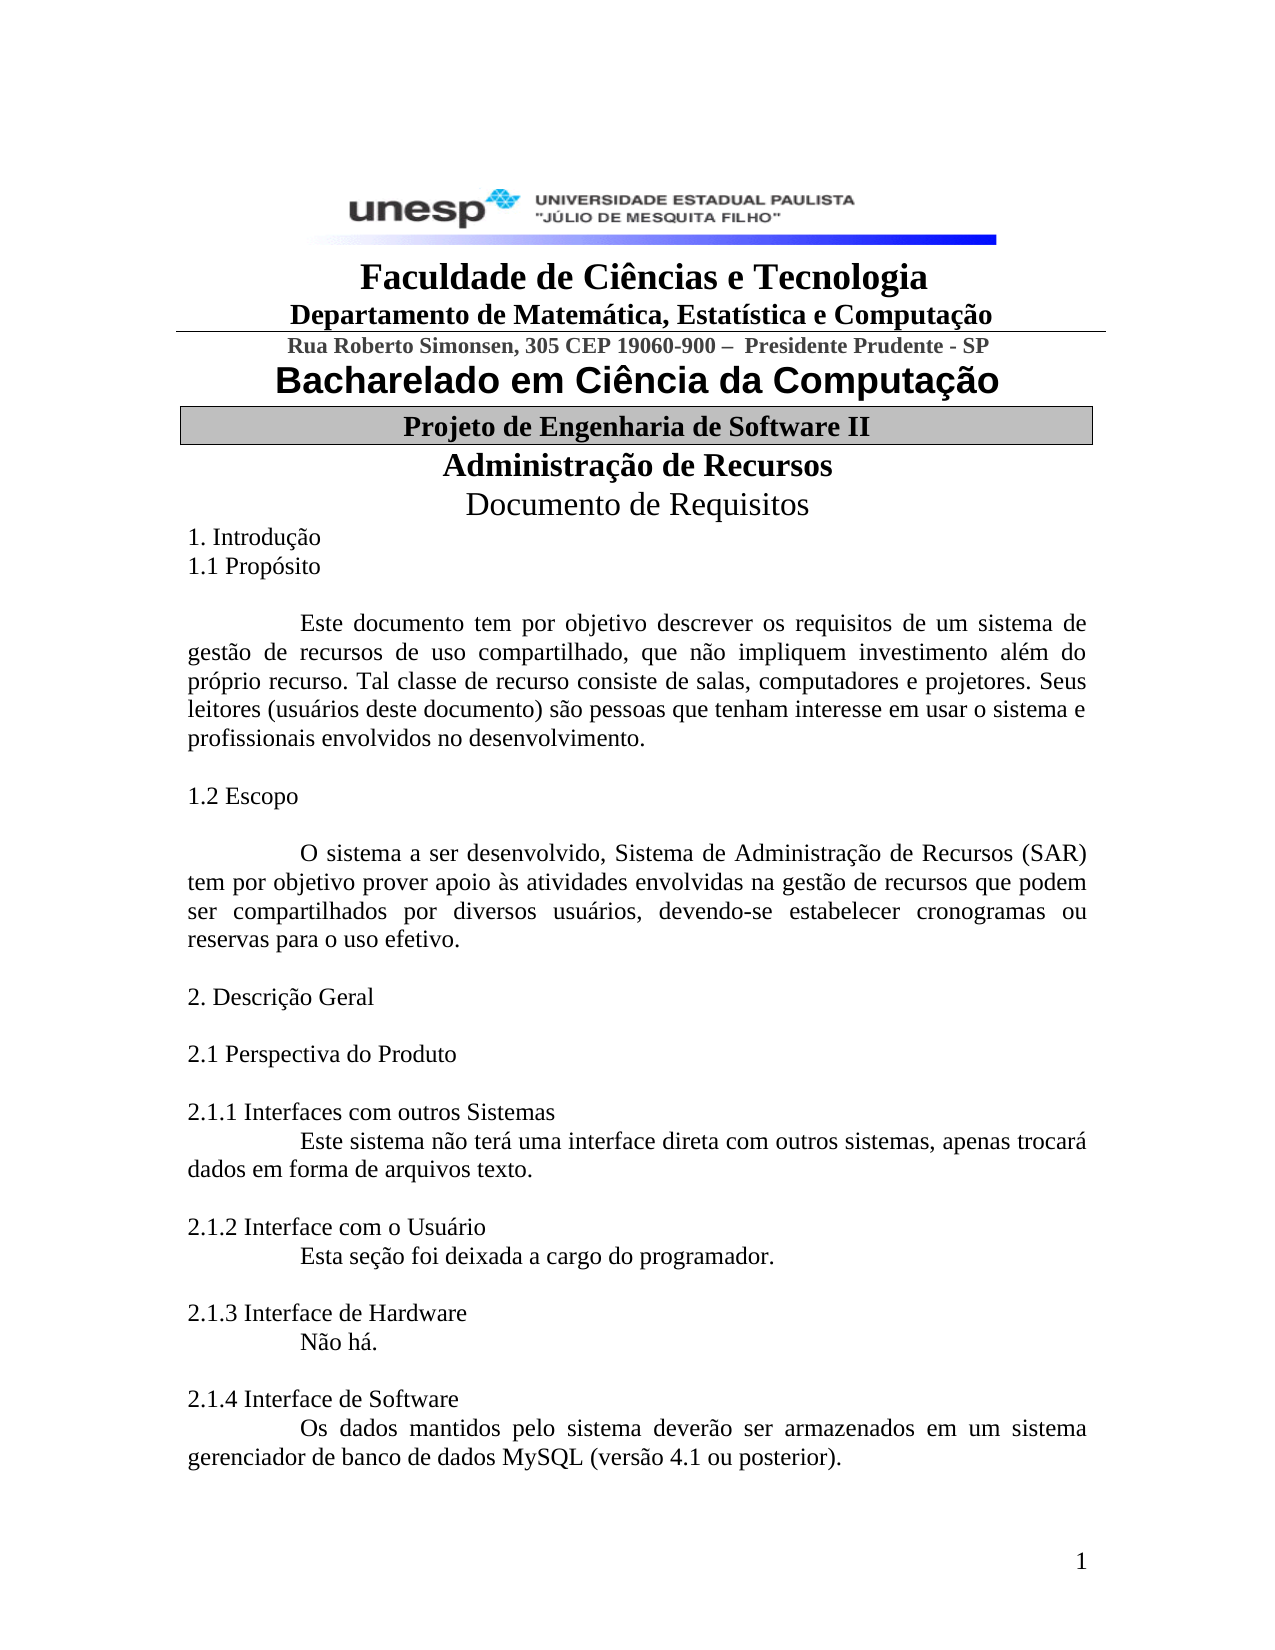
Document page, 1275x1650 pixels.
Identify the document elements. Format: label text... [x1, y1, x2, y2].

text 1. Introdução [187, 522, 1087, 551]
text 2. Descrição Geral [187, 982, 1087, 1011]
title Bacharelado em Ciência da Computação [187, 358, 1087, 401]
table_cell Departamento de Matemática, Estatística e Computação [176, 298, 1106, 331]
text Este documento tem por objetivo descrever os requisitos de um sistema de gestão de recursos de uso compartilhado, que não impliquem investimento além do próprio recurso. Tal classe de recurso consiste de salas, computadores e projetores. Seus leitores (usuários deste documento) são pessoas que tenham interesse em usar o sistema e profissionais envolvidos no desenvolvimento. [187, 608, 1087, 752]
picture [286, 187, 997, 246]
table_header [176, 179, 269, 254]
text 2.1.1 Interfaces com outros Sistemas [187, 1097, 1087, 1126]
text O sistema a ser desenvolvido, Sistema de Administração de Recursos (SAR) tem por objetivo prover apoio às atividades envolvidas na gestão de recursos que podem ser compartilhados por diversos usuários, devendo-se estabelecer cronogramas ou reservas para o uso efetivo. [187, 838, 1087, 953]
text 2.1.2 Interface com o Usuário [187, 1212, 1087, 1241]
text Documento de Requisitos [187, 484, 1087, 522]
text Administração de Recursos [187, 445, 1087, 484]
table_cell Rua Roberto Simonsen, 305 CEP 19060-900 – Presidente Prudente - SP [176, 332, 1106, 358]
text Esta seção foi deixada a cargo do programador. [187, 1241, 1087, 1269]
text Projeto de Engenharia de Software II [183, 409, 1090, 442]
text Os dados mantidos pelo sistema deverão ser armazenados em um sistema gerenciador de banco de dados MySQL (versão 4.1 ou posterior). [187, 1413, 1087, 1471]
table_header [1013, 179, 1106, 254]
text 1.2 Escopo [187, 781, 1087, 809]
text Não há. [187, 1327, 1087, 1356]
text [187, 401, 1087, 406]
text 1.1 Propósito [187, 551, 1087, 579]
table_cell Faculdade de Ciências e Tecnologia [176, 254, 1106, 297]
text 2.1 Perspectiva do Produto [187, 1039, 1087, 1068]
text 2.1.4 Interface de Software [187, 1384, 1087, 1413]
text Este sistema não terá uma interface direta com outros sistemas, apenas trocará dados em forma de arquivos texto. [187, 1126, 1087, 1183]
text 2.1.3 Interface de Hardware [187, 1298, 1087, 1327]
